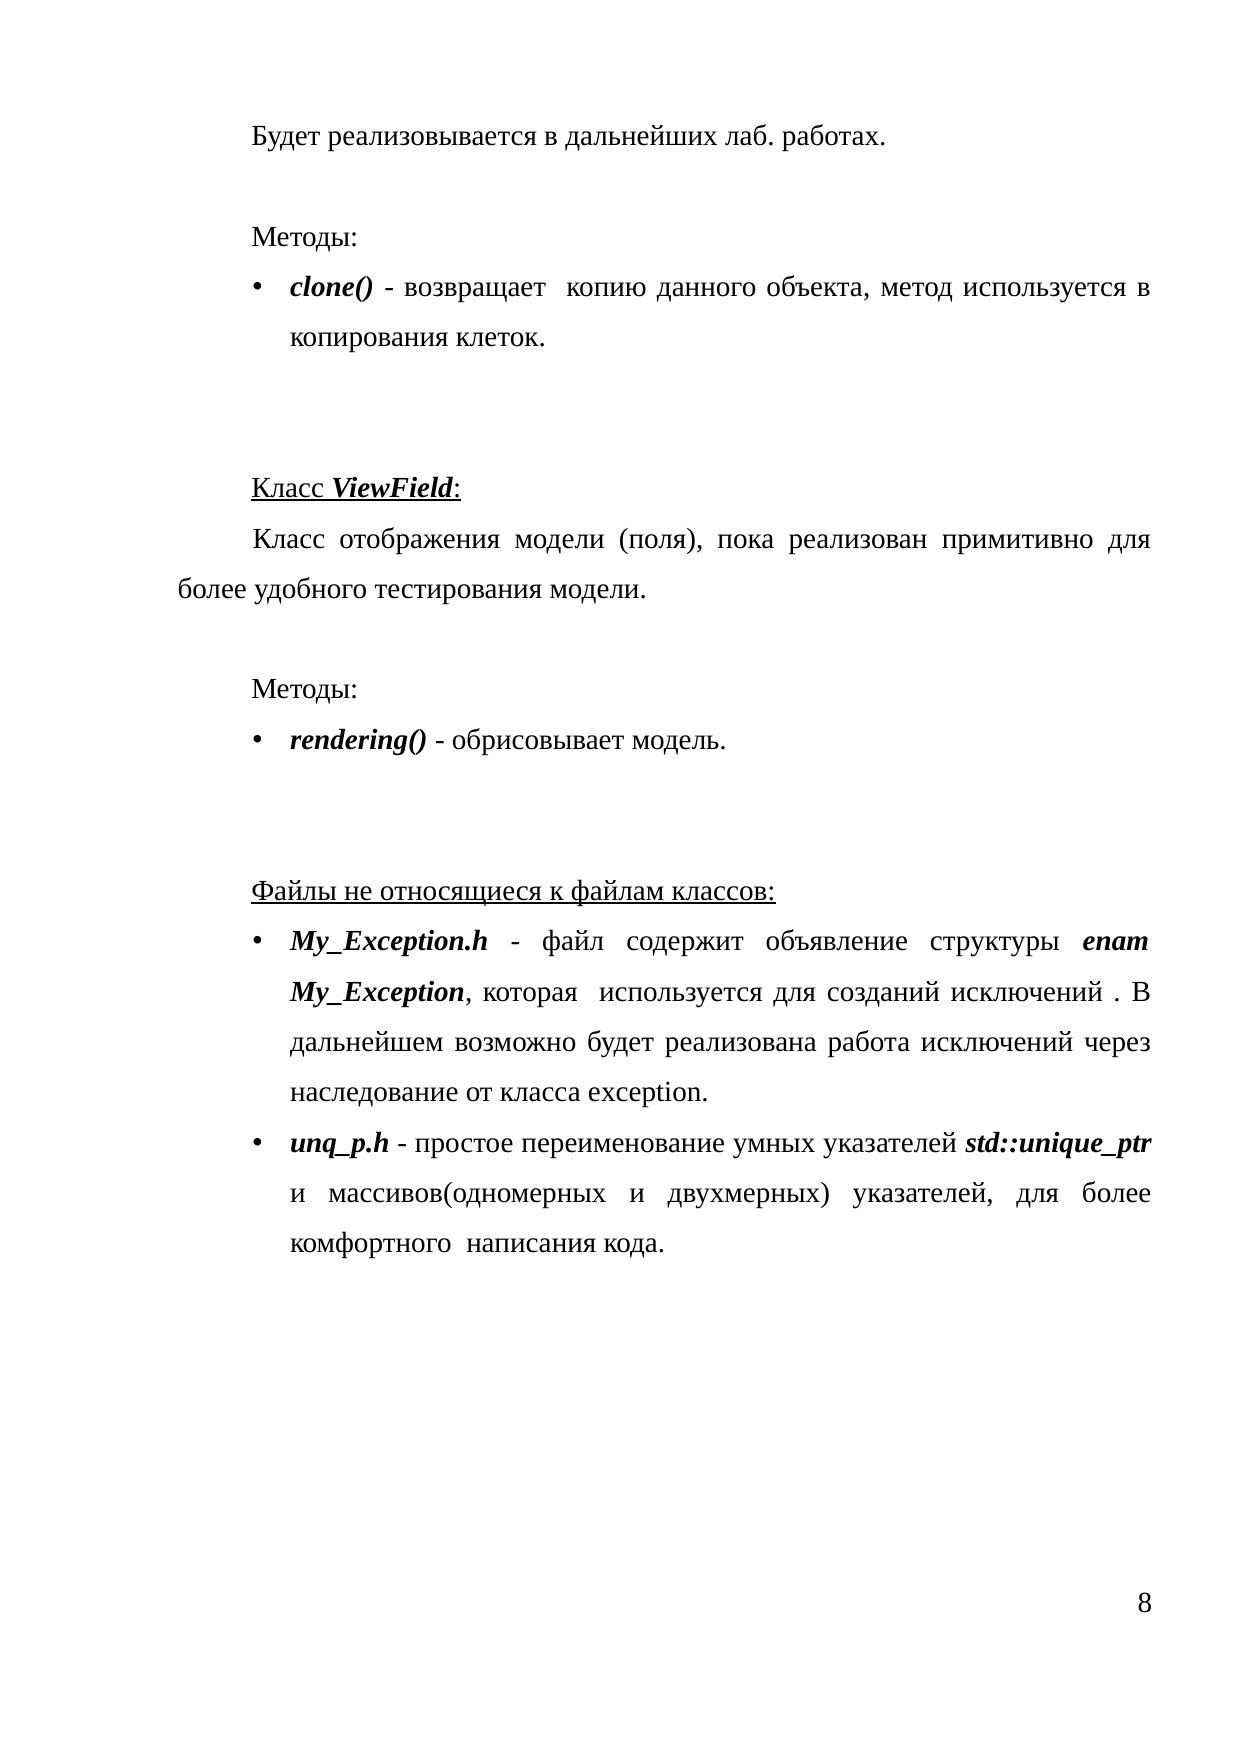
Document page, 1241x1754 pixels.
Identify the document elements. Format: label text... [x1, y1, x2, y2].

text Будет реализовывается в дальнейших лаб. работах. [177, 118, 1152, 152]
text Класс отображения модели (поля), пока реализован примитивно для более удобного тестирования модели. [177, 521, 1152, 604]
text Методы: [177, 672, 1152, 705]
list My_Exception.h - файл содержит объявление структуры enam My_Exception, которая используется для созданий исключений . В дальнейшем возможно будет реализована работа исключений через наследование от класса exception. [252, 923, 1152, 1108]
text Методы: [177, 219, 1152, 252]
text Класс ViewField: [177, 470, 1152, 504]
list unq_p.h - простое переименование умных указателей std::unique_ptr и массивов(одномерных и двухмерных) указателей, для более комфортного написания кода. [252, 1125, 1152, 1259]
list rendering() - обрисовывает модель. [252, 722, 1152, 756]
list clone() - возвращает копию данного объекта, метод используется в копирования клеток. [252, 269, 1152, 353]
text Файлы не относящиеся к файлам классов: [177, 873, 1152, 907]
